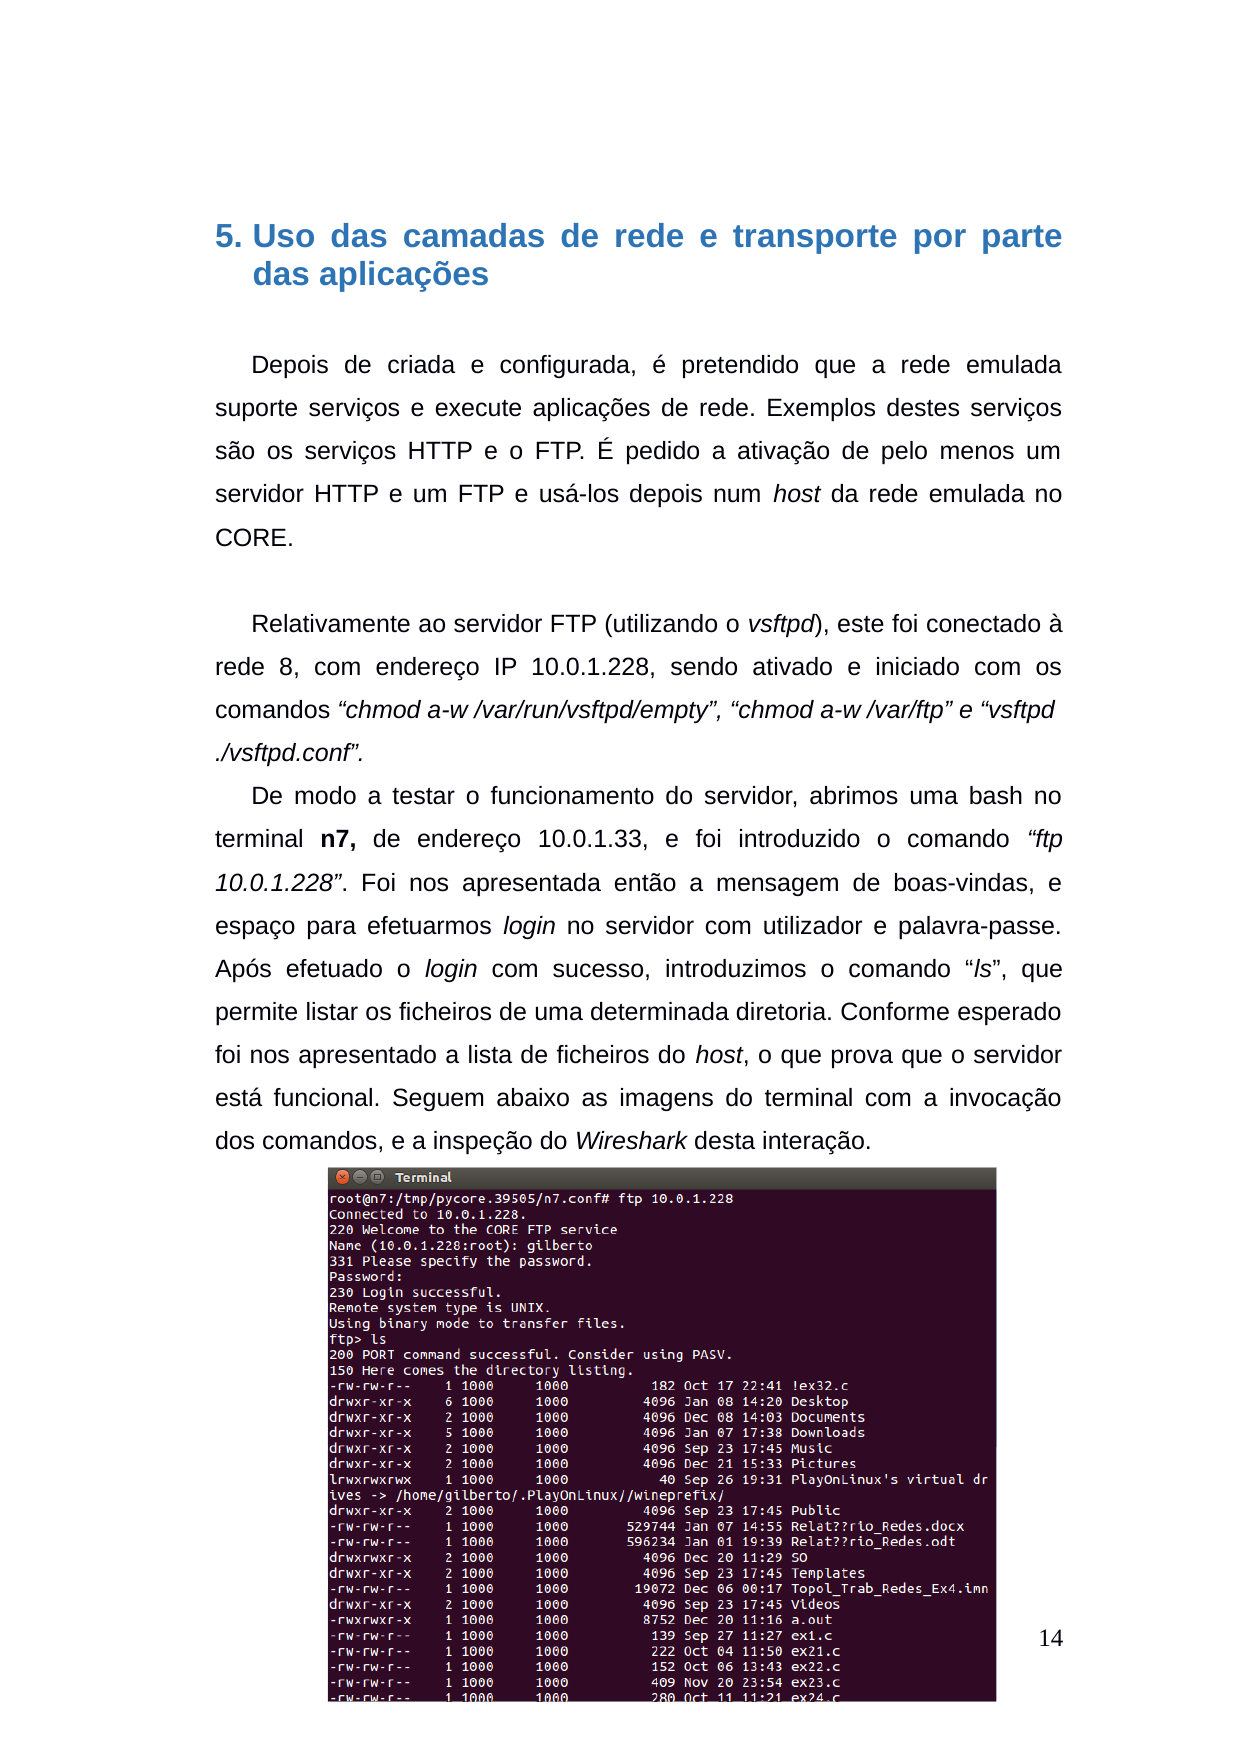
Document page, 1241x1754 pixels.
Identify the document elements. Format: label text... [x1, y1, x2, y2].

text Depois de criada e configurada, é pretendido que a rede emulada suporte serviços e execute aplicações de rede. Exemplos destes serviços são os serviços HTTP e o FTP. É pedido a ativação de pelo menos um servidor HTTP e um FTP e usá-los depois num host da rede emulada no CORE. [215, 350, 1063, 551]
picture [327, 1167, 997, 1702]
text ./vsftpd.conf”. [215, 738, 1063, 767]
text Relativamente ao servidor FTP (utilizando o vsftpd), este foi conectado à rede 8, com endereço IP 10.0.1.228, sendo ativado e iniciado com os comandos “chmod a-w /var/run/vsftpd/empty”, “chmod a-w /var/ftp” e “vsftpd [215, 609, 1063, 724]
text De modo a testar o funcionamento do servidor, abrimos uma bash no terminal n7, de endereço 10.0.1.33, e foi introduzido o comando “ftp 10.0.1.228”. Foi nos apresentada então a mensagem de boas-vindas, e espaço para efetuarmos login no servidor com utilizador e palavra-passe. Após efetuado o login com sucesso, introduzimos o comando “ls”, que permite listar os ficheiros de uma determinada diretoria. Conforme esperado foi nos apresentado a lista de ficheiros do host, o que prova que o servidor está funcional. Seguem abaixo as imagens do terminal com a invocação dos comandos, e a inspeção do Wireshark desta interação. [215, 781, 1063, 1155]
subtitle Uso das camadas de rede e transporte por parte das aplicações [215, 216, 1063, 293]
